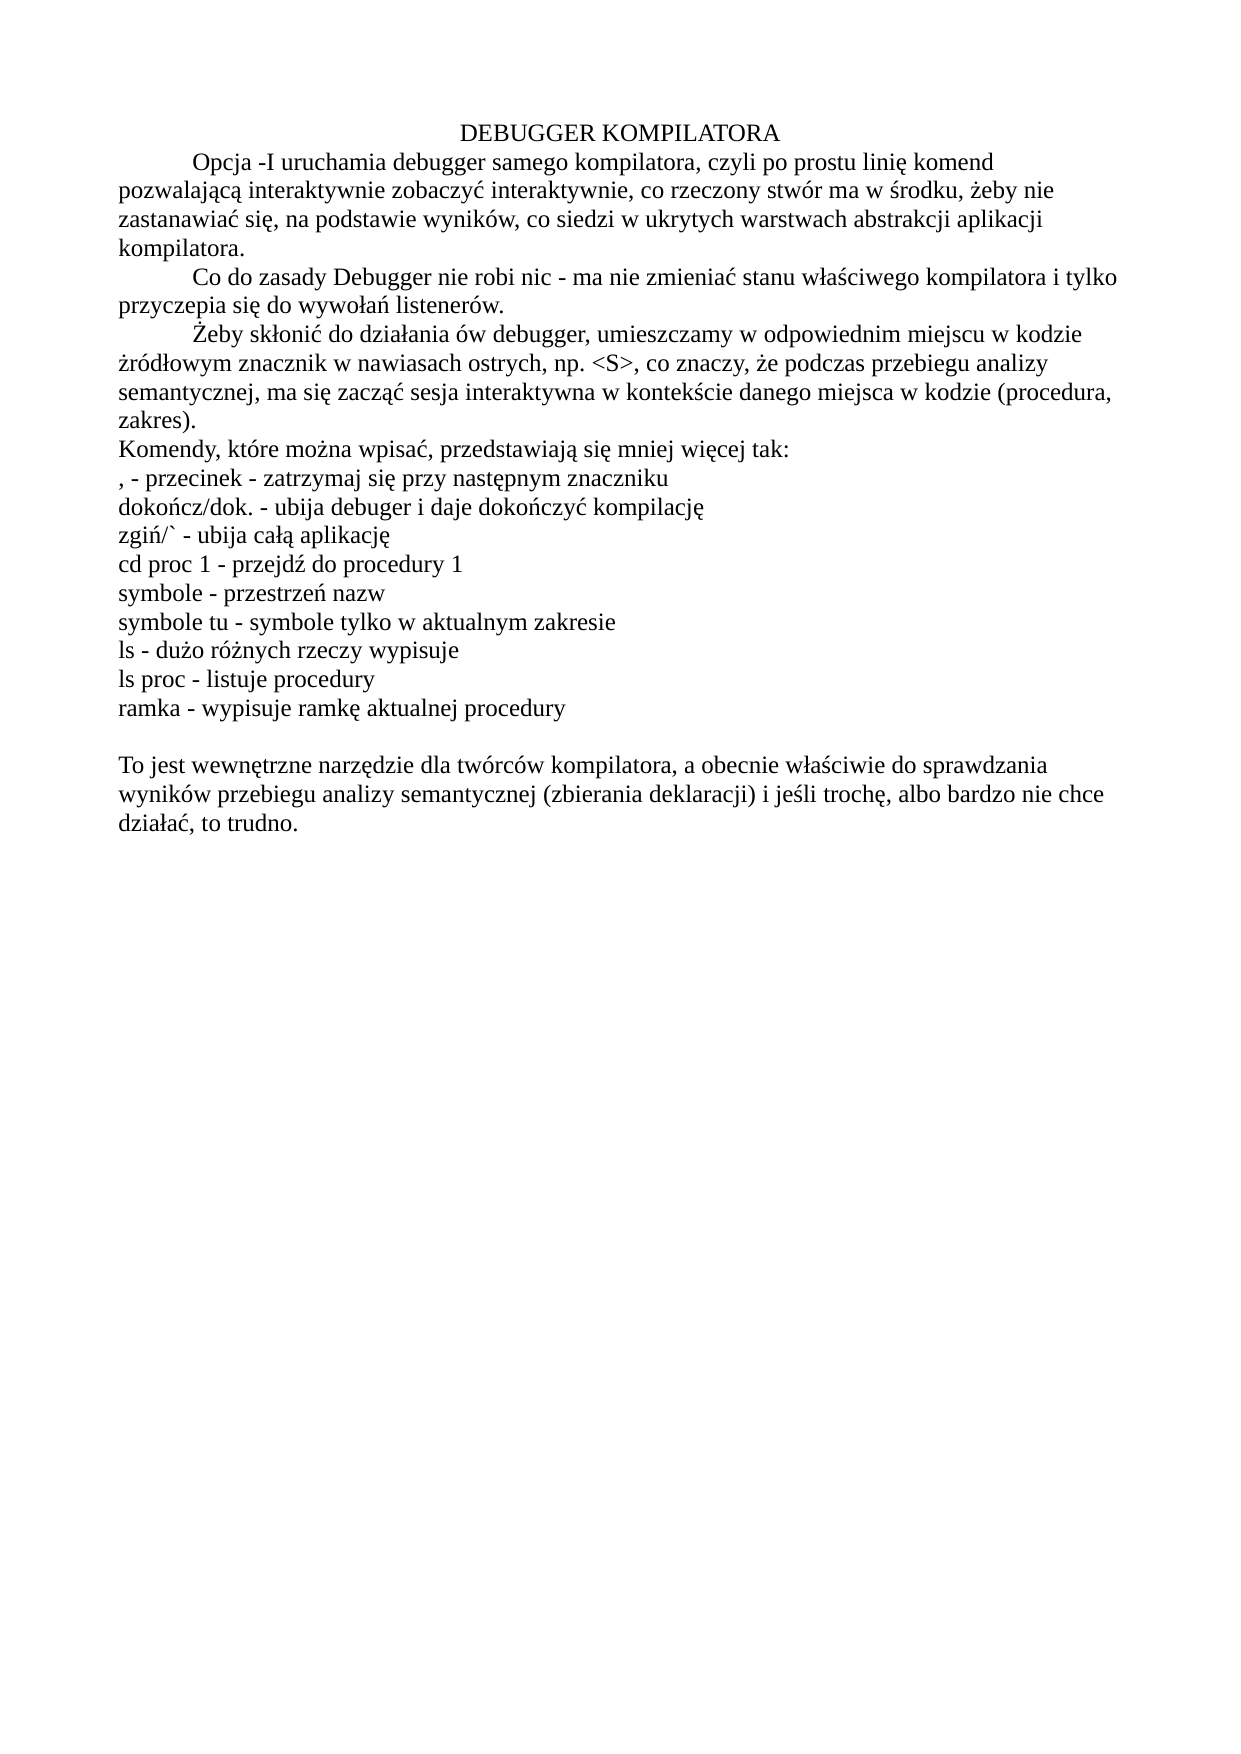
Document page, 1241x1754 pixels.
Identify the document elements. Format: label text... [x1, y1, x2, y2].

text ls - dużo różnych rzeczy wypisuje [118, 636, 1122, 664]
text symbole tu - symbole tylko w aktualnym zakresie [118, 607, 1122, 636]
text DEBUGGER KOMPILATORA [118, 118, 1122, 147]
text Komendy, które można wpisać, przedstawiają się mniej więcej tak: [118, 434, 1122, 463]
text zgiń/` - ubija całą aplikację [118, 521, 1122, 549]
text ls proc - listuje procedury [118, 664, 1122, 693]
text , - przecinek - zatrzymaj się przy następnym znaczniku [118, 463, 1122, 492]
text Żeby skłonić do działania ów debugger, umieszczamy w odpowiednim miejscu w kodzie żródłowym znacznik w nawiasach ostrych, np. <S>, co znaczy, że podczas przebiegu analizy semantycznej, ma się zacząć sesja interaktywna w kontekście danego miejsca w kodzie (procedura, zakres). [118, 319, 1122, 434]
text Opcja -I uruchamia debugger samego kompilatora, czyli po prostu linię komend pozwalającą interaktywnie zobaczyć interaktywnie, co rzeczony stwór ma w środku, żeby nie zastanawiać się, na podstawie wyników, co siedzi w ukrytych warstwach abstrakcji aplikacji kompilatora. [118, 147, 1122, 262]
text symbole - przestrzeń nazw [118, 578, 1122, 607]
text ramka - wypisuje ramkę aktualnej procedury [118, 693, 1122, 722]
text cd proc 1 - przejdź do procedury 1 [118, 549, 1122, 578]
text Co do zasady Debugger nie robi nic - ma nie zmieniać stanu właściwego kompilatora i tylko przyczepia się do wywołań listenerów. [118, 262, 1122, 319]
text dokończ/dok. - ubija debuger i daje dokończyć kompilację [118, 492, 1122, 521]
text To jest wewnętrzne narzędzie dla twórców kompilatora, a obecnie właściwie do sprawdzania wyników przebiegu analizy semantycznej (zbierania deklaracji) i jeśli trochę, albo bardzo nie chce działać, to trudno. [118, 751, 1122, 837]
